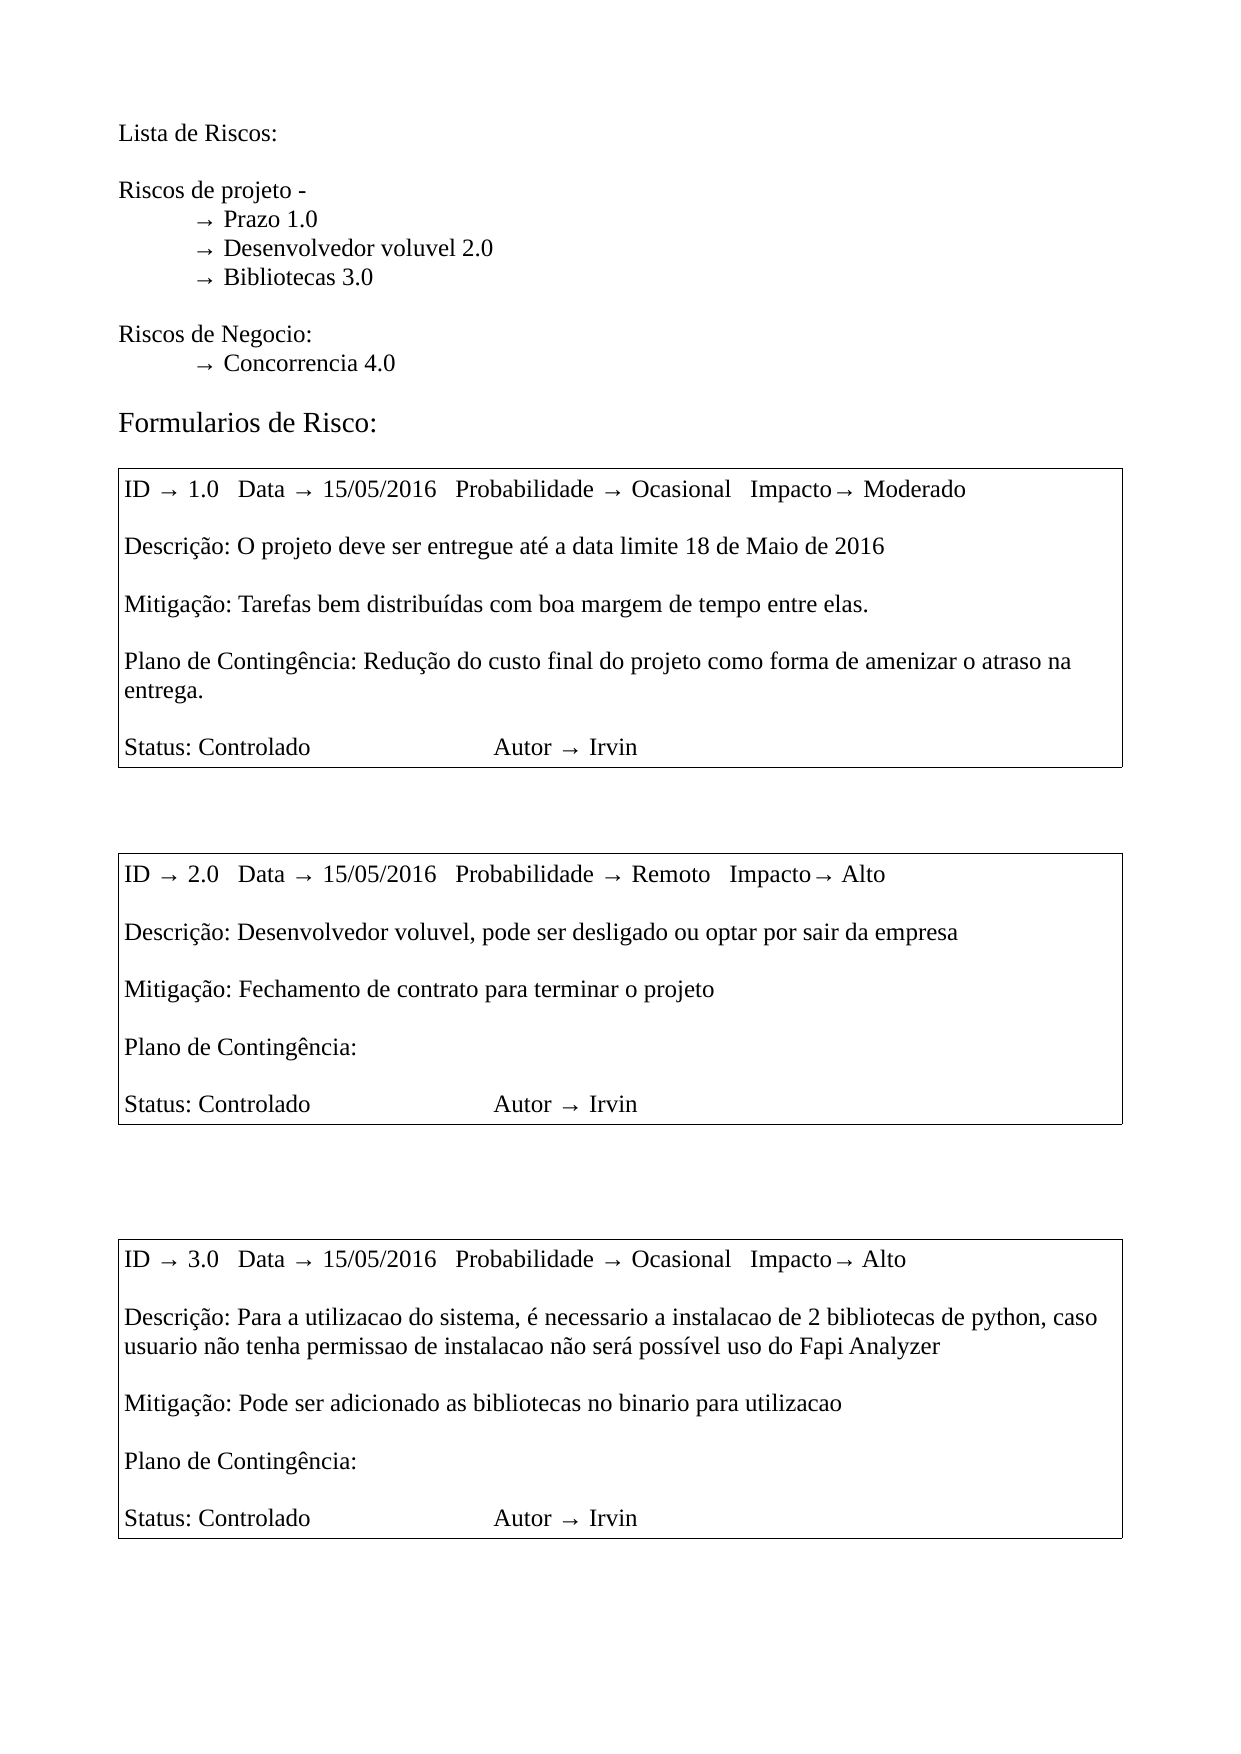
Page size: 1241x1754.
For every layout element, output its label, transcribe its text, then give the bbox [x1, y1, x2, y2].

text Riscos de projeto - [118, 176, 1122, 204]
table_header ID → 1.0 Data → 15/05/2016 Probabilidade → Ocasional Impacto→ Moderado Descrição: O projeto deve ser entregue até a data limite 18 de Maio de 2016 Mitigação: Tarefas bem distribuídas com boa margem de tempo entre elas. Plano de Contingência: Redução do custo final do projeto como forma de amenizar o atraso na entrega. Status: Controlado Autor → Irvin [119, 469, 1122, 767]
table_header ID → 2.0 Data → 15/05/2016 Probabilidade → Remoto Impacto→ Alto Descrição: Desenvolvedor voluvel, pode ser desligado ou optar por sair da empresa Mitigação: Fechamento de contrato para terminar o projeto Plano de Contingência: Status: Controlado Autor → Irvin [119, 854, 1122, 1124]
text Lista de Riscos: [118, 118, 1122, 147]
text Formularios de Risco: [118, 406, 1122, 439]
text → Prazo 1.0 [118, 204, 1122, 233]
text → Concorrencia 4.0 [118, 348, 1122, 377]
text → Desenvolvedor voluvel 2.0 [118, 233, 1122, 262]
text → Bibliotecas 3.0 [118, 262, 1122, 291]
text Riscos de Negocio: [118, 319, 1122, 348]
table_header ID → 3.0 Data → 15/05/2016 Probabilidade → Ocasional Impacto→ Alto Descrição: Para a utilizacao do sistema, é necessario a instalacao de 2 bibliotecas de python, caso usuario não tenha permissao de instalacao não será possível uso do Fapi Analyzer Mitigação: Pode ser adicionado as bibliotecas no binario para utilizacao Plano de Contingência: Status: Controlado Autor → Irvin [119, 1240, 1122, 1538]
